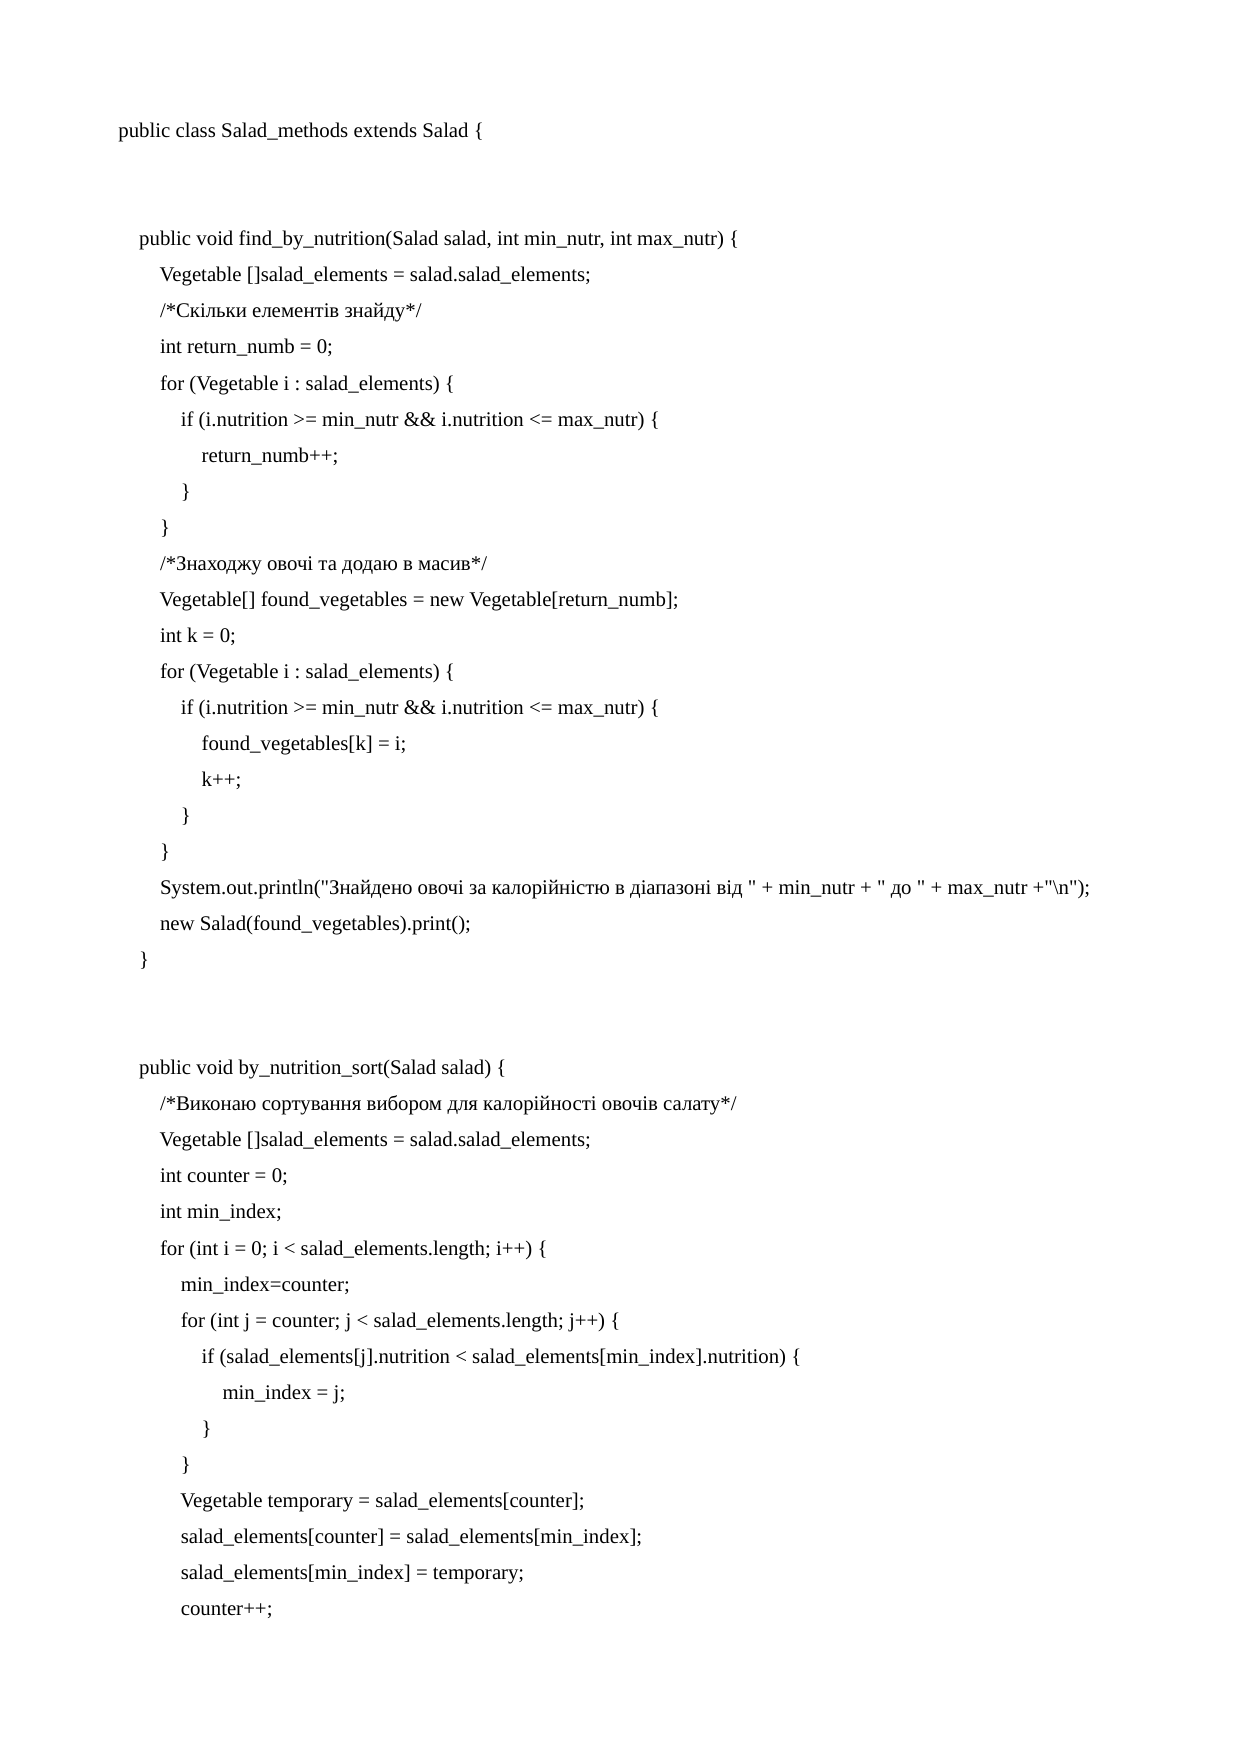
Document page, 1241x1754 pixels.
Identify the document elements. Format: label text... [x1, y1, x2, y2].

text salad_elements[counter] = salad_elements[min_index]; [118, 1524, 1122, 1548]
text /*Виконаю сортування вибором для калорійності овочів салату*/ [118, 1091, 1122, 1115]
text Vegetable temporary = salad_elements[counter]; [118, 1488, 1122, 1512]
text public class Salad_methods extends Salad { [118, 118, 1122, 142]
text int return_numb = 0; [118, 334, 1122, 358]
text for (int j = counter; j < salad_elements.length; j++) { [118, 1307, 1122, 1332]
text System.out.println("Знайдено овочі за калорійністю в діапазоні від " + min_nutr + " до " + max_nutr +"\n"); [118, 875, 1122, 899]
text } [118, 1452, 1122, 1476]
text counter++; [118, 1596, 1122, 1620]
text Vegetable []salad_elements = salad.salad_elements; [118, 1127, 1122, 1151]
text int min_index; [118, 1199, 1122, 1223]
text min_index=counter; [118, 1271, 1122, 1296]
text Vegetable[] found_vegetables = new Vegetable[return_numb]; [118, 587, 1122, 611]
text int k = 0; [118, 623, 1122, 647]
text k++; [118, 767, 1122, 791]
text } [118, 1416, 1122, 1440]
text for (Vegetable i : salad_elements) { [118, 659, 1122, 683]
text } [118, 478, 1122, 503]
text public void find_by_nutrition(Salad salad, int min_nutr, int max_nutr) { [118, 226, 1122, 250]
text /*Знаходжу овочі та додаю в масив*/ [118, 551, 1122, 575]
text Vegetable []salad_elements = salad.salad_elements; [118, 262, 1122, 286]
text public void by_nutrition_sort(Salad salad) { [118, 1055, 1122, 1079]
text if (i.nutrition >= min_nutr && i.nutrition <= max_nutr) { [118, 695, 1122, 719]
text /*Скільки елементів знайду*/ [118, 298, 1122, 322]
text for (int i = 0; i < salad_elements.length; i++) { [118, 1235, 1122, 1259]
text } [118, 839, 1122, 863]
text new Salad(found_vegetables).print(); [118, 911, 1122, 935]
text return_numb++; [118, 442, 1122, 467]
text } [118, 803, 1122, 827]
text } [118, 947, 1122, 971]
text if (salad_elements[j].nutrition < salad_elements[min_index].nutrition) { [118, 1343, 1122, 1368]
text if (i.nutrition >= min_nutr && i.nutrition <= max_nutr) { [118, 406, 1122, 431]
text } [118, 514, 1122, 539]
text found_vegetables[k] = i; [118, 731, 1122, 755]
text int counter = 0; [118, 1163, 1122, 1187]
text salad_elements[min_index] = temporary; [118, 1560, 1122, 1584]
text min_index = j; [118, 1379, 1122, 1404]
text for (Vegetable i : salad_elements) { [118, 370, 1122, 394]
